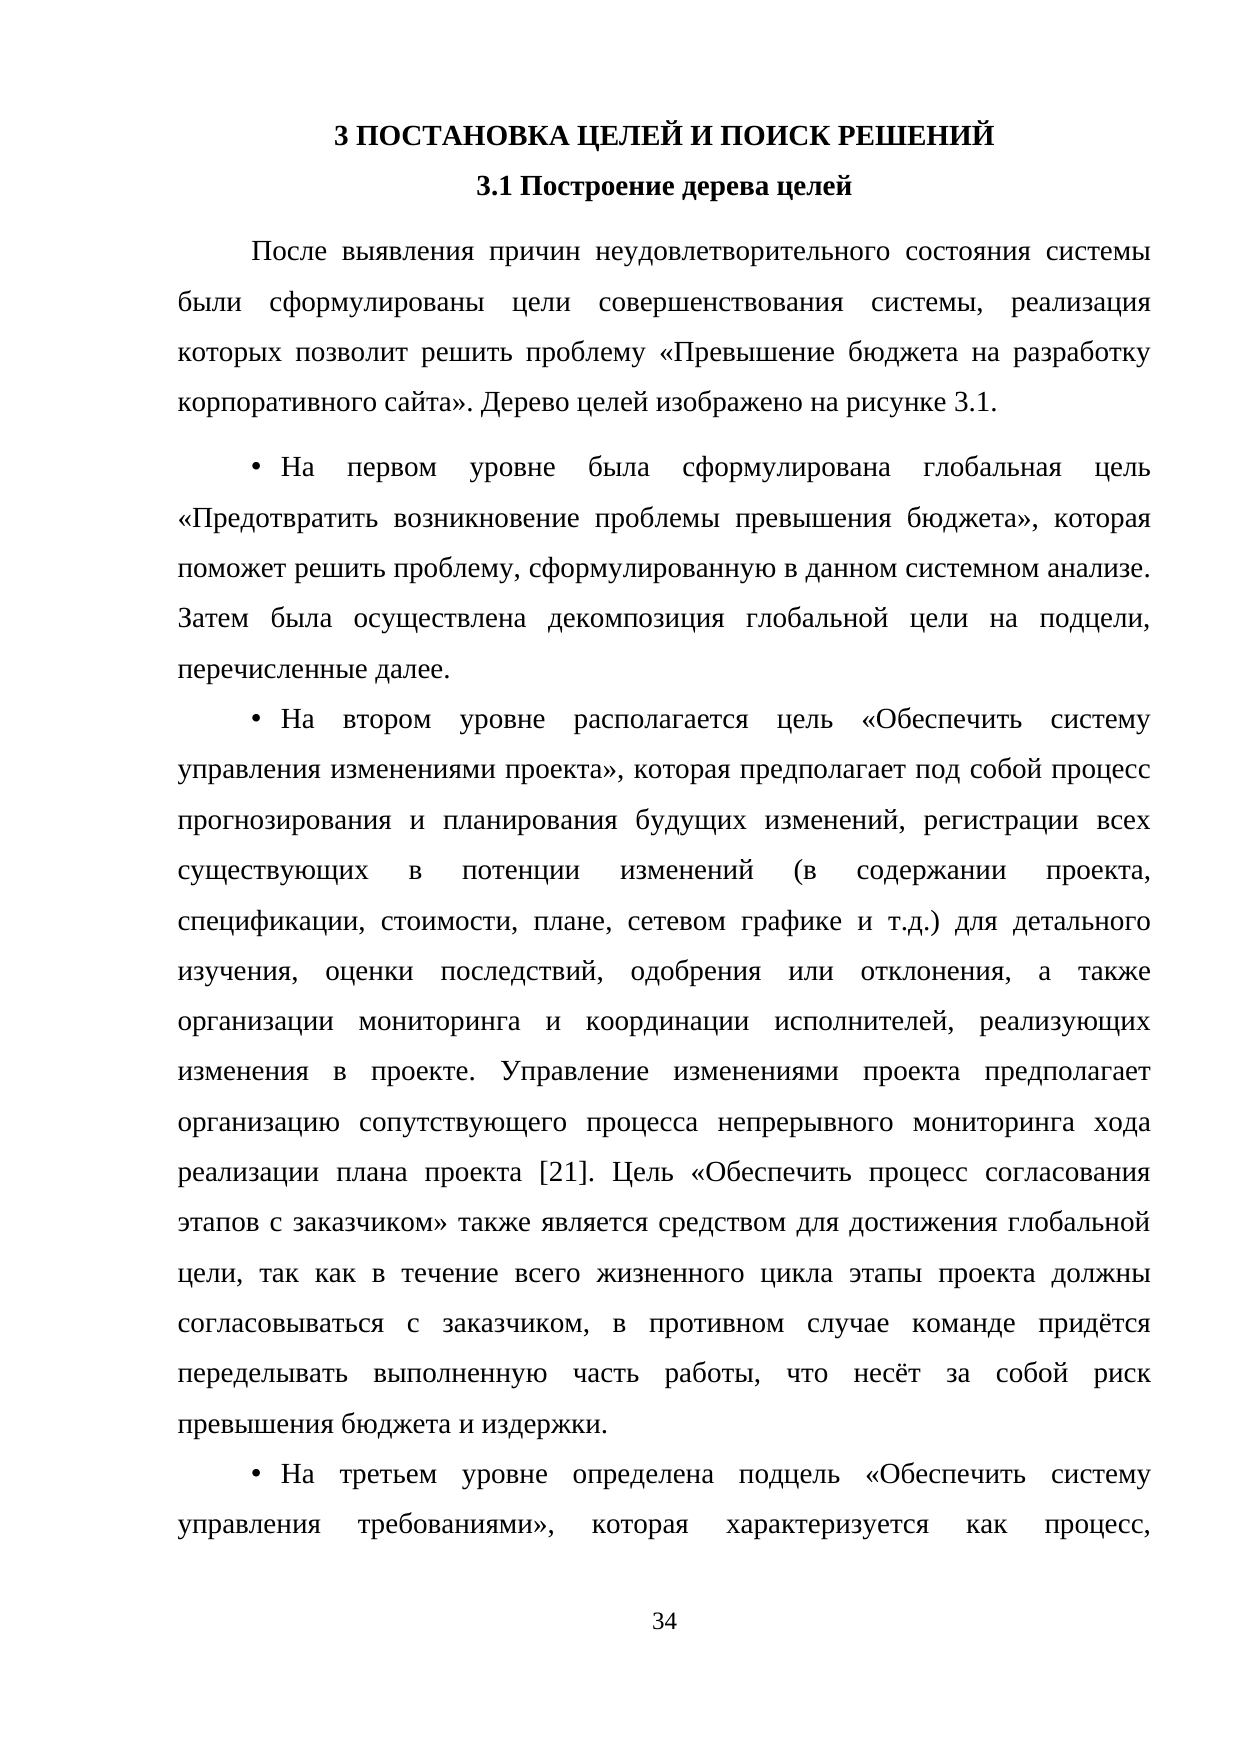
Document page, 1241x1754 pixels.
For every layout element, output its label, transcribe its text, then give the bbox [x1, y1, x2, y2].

subtitle 3.1 Построение дерева целей [177, 168, 1152, 202]
subtitle 3 ПОСТАНОВКА ЦЕЛЕЙ И ПОИСК РЕШЕНИЙ [177, 118, 1152, 152]
list На третьем уровне определена подцель «Обеспечить систему управления требованиями», которая характеризуется как процесс, [177, 1456, 1152, 1540]
text После выявления причин неудовлетворительного состояния системы были сформулированы цели совершенствования системы, реализация которых позволит решить проблему «Превышение бюджета на разработку корпоративного сайта». Дерево целей изображено на рисунке 3.1. [177, 233, 1152, 418]
list На втором уровне располагается цель «Обеспечить систему управления изменениями проекта», которая предполагает под собой процесс прогнозирования и планирования будущих изменений, регистрации всех существующих в потенции изменений (в содержании проекта, спецификации, стоимости, плане, сетевом графике и т.д.) для детального изучения, оценки последствий, одобрения или отклонения, а также организации мониторинга и координации исполнителей, реализующих изменения в проекте. Управление изменениями проекта предполагает организацию сопутствующего процесса непрерывного мониторинга хода реализации плана проекта [21]. Цель «Обеспечить процесс согласования этапов с заказчиком» также является средством для достижения глобальной цели, так как в течение всего жизненного цикла этапы проекта должны согласовываться с заказчиком, в противном случае команде придётся переделывать выполненную часть работы, что несёт за собой риск превышения бюджета и издержки. [177, 701, 1152, 1439]
list На первом уровне была сформулирована глобальная цель «Предотвратить возникновение проблемы превышения бюджета», которая поможет решить проблему, сформулированную в данном системном анализе. Затем была осуществлена декомпозиция глобальной цели на подцели, перечисленные далее. [177, 449, 1152, 684]
